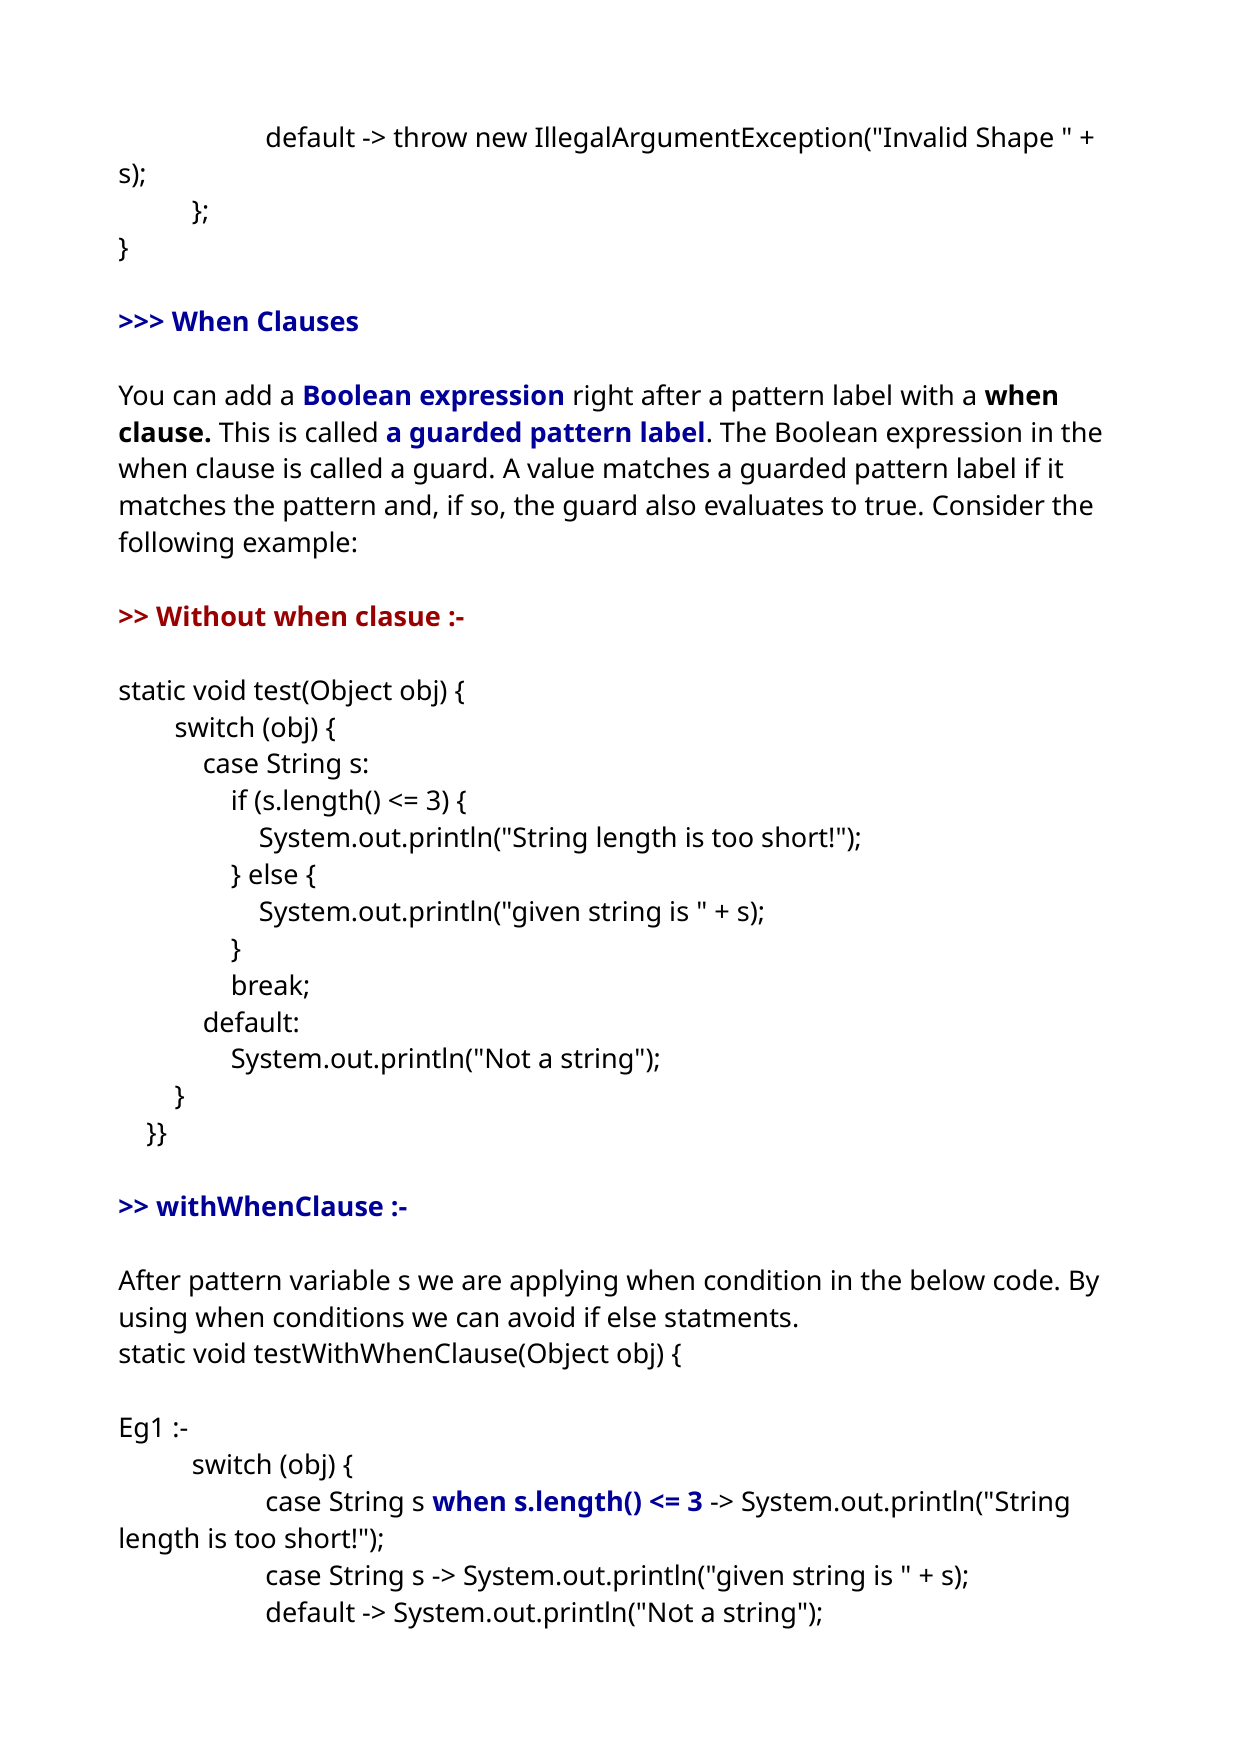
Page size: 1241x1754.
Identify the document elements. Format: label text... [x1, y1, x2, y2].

text default -> System.out.println("Not a string"); [118, 1593, 1122, 1630]
text default: [118, 1003, 1122, 1040]
text >> Without when clasue :- [118, 597, 1122, 634]
text default -> throw new IllegalArgumentException("Invalid Shape " + s); [118, 118, 1122, 192]
text static void test(Object obj) { [118, 671, 1122, 708]
text System.out.println("given string is " + s); [118, 892, 1122, 929]
text You can add a Boolean expression right after a pattern label with a when clause. This is called a guarded pattern label. The Boolean expression in the when clause is called a guard. A value matches a guarded pattern label if it matches the pattern and, if so, the guard also evaluates to true. Consider the following example: [118, 376, 1122, 561]
text if (s.length() <= 3) { [118, 782, 1122, 819]
text System.out.println("Not a string"); [118, 1040, 1122, 1077]
text switch (obj) { [118, 1446, 1122, 1482]
text }; [118, 192, 1122, 229]
text break; [118, 966, 1122, 1003]
text System.out.println("String length is too short!"); [118, 819, 1122, 856]
text >> withWhenClause :- [118, 1187, 1122, 1224]
text case String s when s.length() <= 3 -> System.out.println("String length is too short!"); [118, 1482, 1122, 1556]
text >>> When Clauses [118, 302, 1122, 339]
text } [118, 1077, 1122, 1114]
text } [118, 229, 1122, 266]
text }} [118, 1114, 1122, 1151]
text Eg1 :- [118, 1409, 1122, 1446]
text } else { [118, 856, 1122, 892]
text case String s -> System.out.println("given string is " + s); [118, 1556, 1122, 1593]
text static void testWithWhenClause(Object obj) { [118, 1335, 1122, 1372]
text switch (obj) { [118, 708, 1122, 745]
text case String s: [118, 745, 1122, 782]
text After pattern variable s we are applying when condition in the below code. By using when conditions we can avoid if else statments. [118, 1261, 1122, 1335]
text } [118, 929, 1122, 966]
